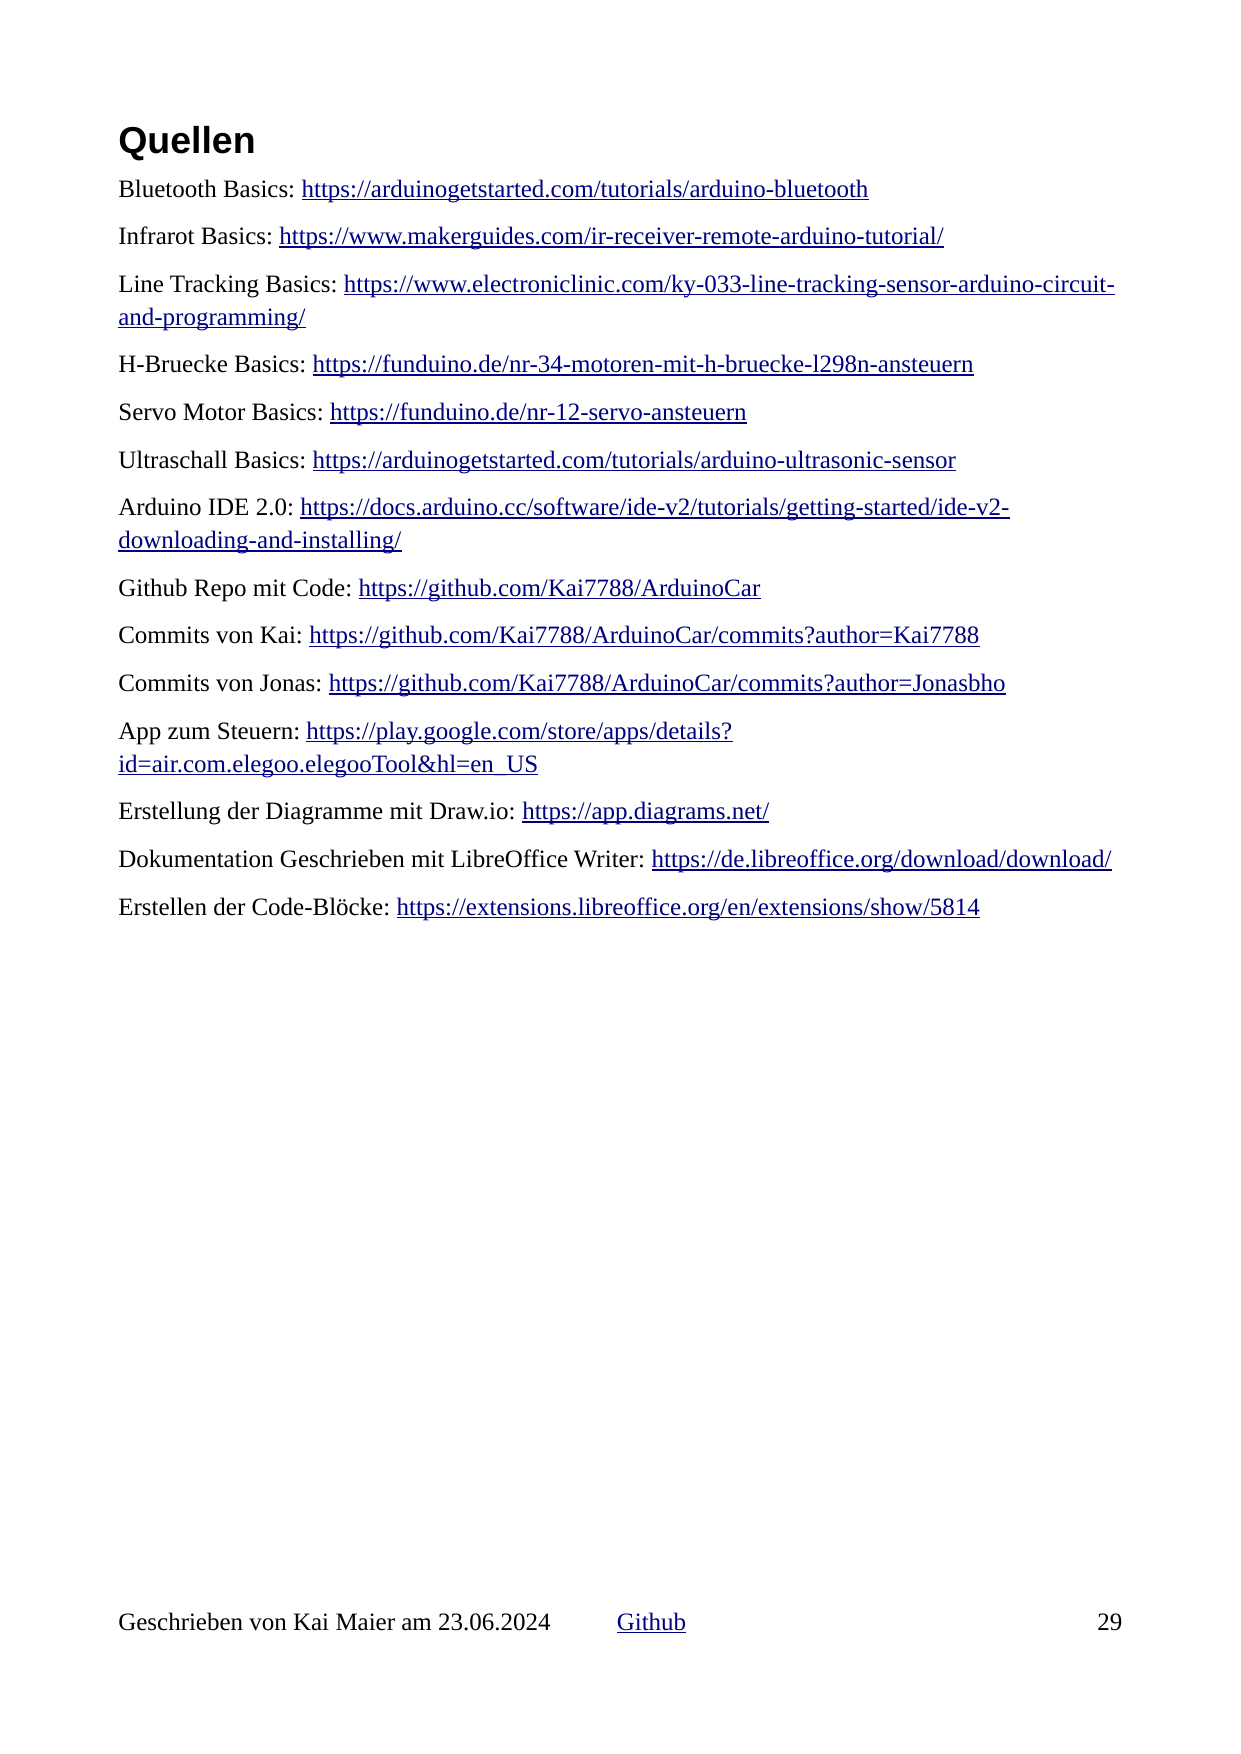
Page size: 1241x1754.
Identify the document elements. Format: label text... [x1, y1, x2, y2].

text Servo Motor Basics: https://funduino.de/nr-12-servo-ansteuern [118, 397, 1122, 426]
text Dokumentation Geschrieben mit LibreOffice Writer: https://de.libreoffice.org/download/download/ [118, 844, 1122, 873]
text Commits von Jonas: https://github.com/Kai7788/ArduinoCar/commits?author=Jonasbho [118, 668, 1122, 697]
text Arduino IDE 2.0: https://docs.arduino.cc/software/ide-v2/tutorials/getting-started/ide-v2-downloading-and-installing/ [118, 492, 1122, 554]
text Infrarot Basics: https://www.makerguides.com/ir-receiver-remote-arduino-tutorial/ [118, 221, 1122, 250]
text Github Repo mit Code: https://github.com/Kai7788/ArduinoCar [118, 573, 1122, 602]
text Commits von Kai: https://github.com/Kai7788/ArduinoCar/commits?author=Kai7788 [118, 621, 1122, 649]
text Erstellung der Diagramme mit Draw.io: https://app.diagrams.net/ [118, 796, 1122, 825]
text Bluetooth Basics: https://arduinogetstarted.com/tutorials/arduino-bluetooth [118, 174, 1122, 202]
text Erstellen der Code-Blöcke: https://extensions.libreoffice.org/en/extensions/show/5814 [118, 892, 1122, 920]
text App zum Steuern: https://play.google.com/store/apps/details?id=air.com.elegoo.elegooTool&hl=en_US [118, 716, 1122, 778]
text Line Tracking Basics: https://www.electroniclinic.com/ky-033-line-tracking-sensor-arduino-circuit-and-programming/ [118, 269, 1122, 331]
text Ultraschall Basics: https://arduinogetstarted.com/tutorials/arduino-ultrasonic-sensor [118, 445, 1122, 473]
subtitle Quellen [118, 118, 1122, 161]
text H-Bruecke Basics: https://funduino.de/nr-34-motoren-mit-h-bruecke-l298n-ansteuern [118, 349, 1122, 378]
